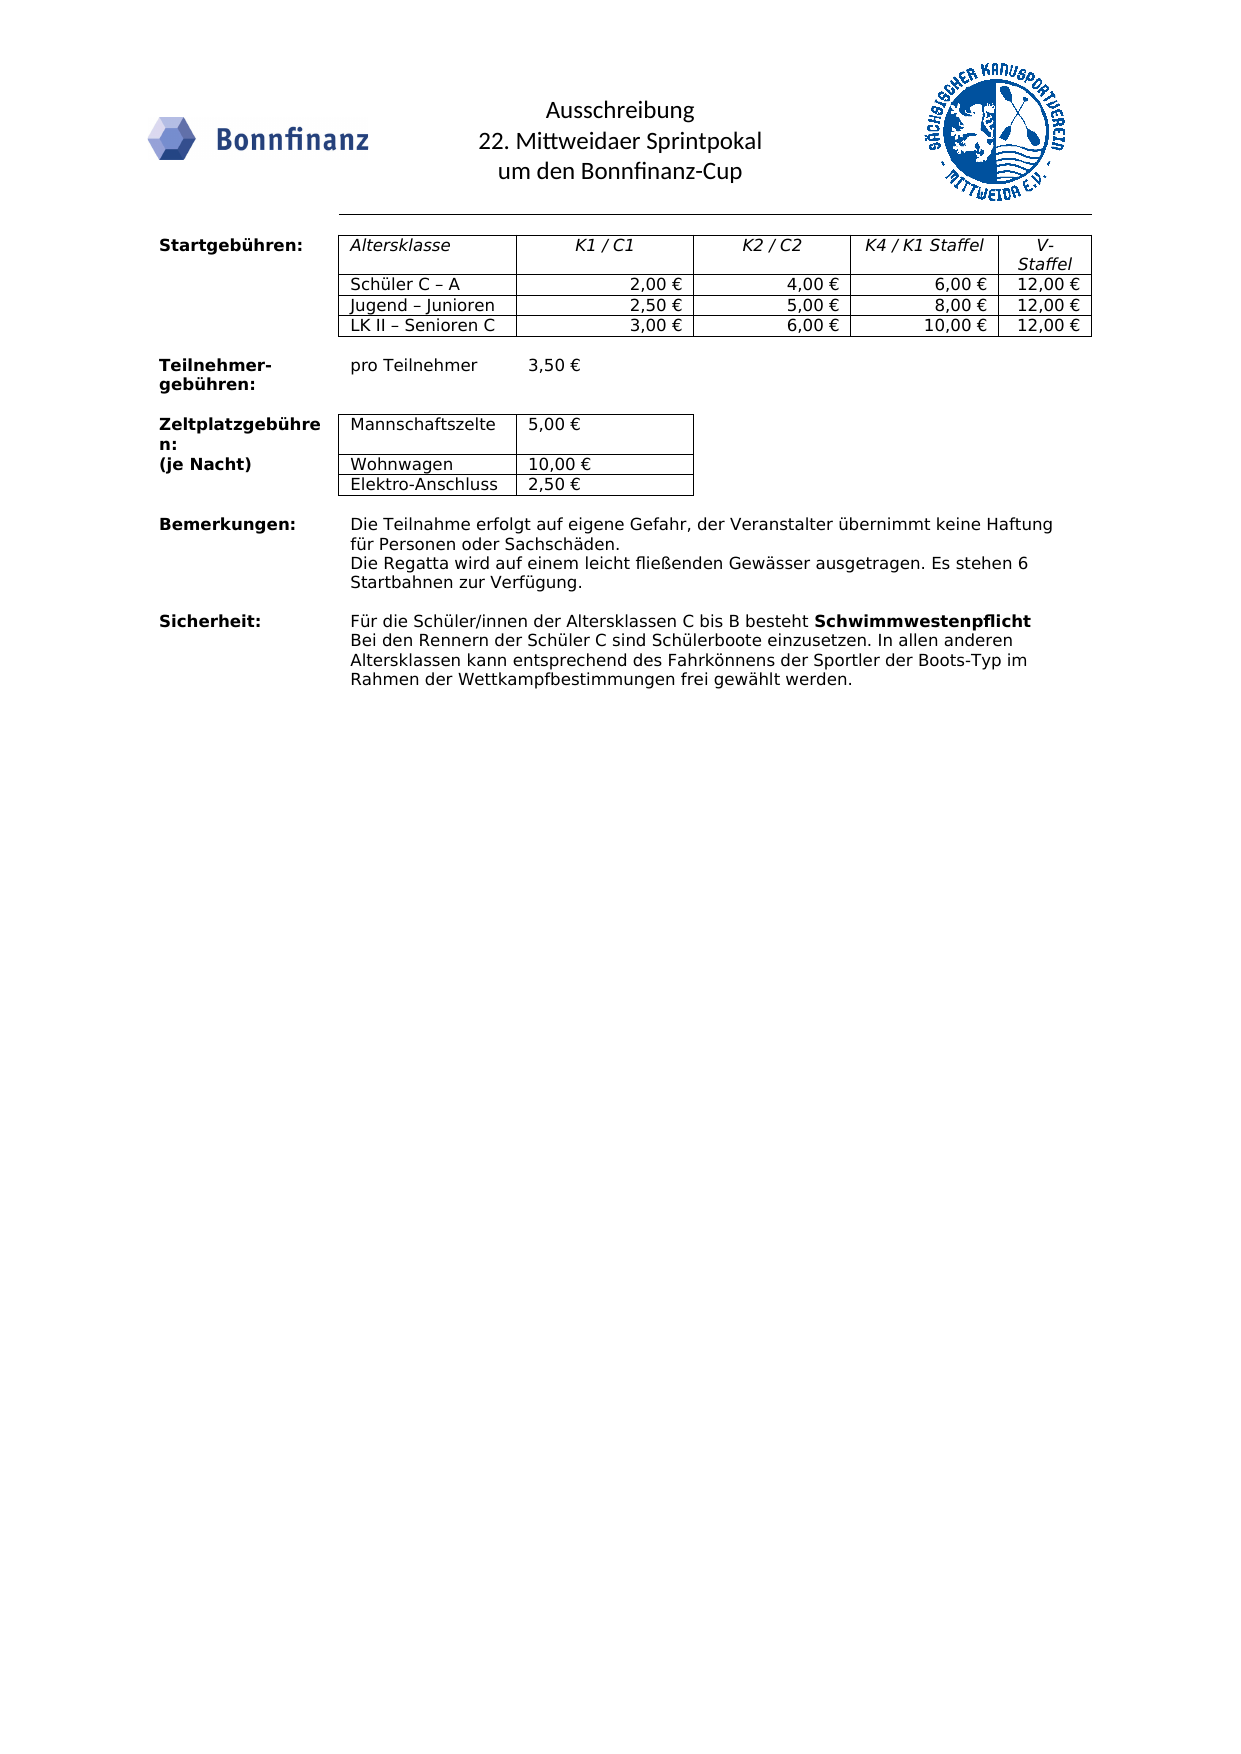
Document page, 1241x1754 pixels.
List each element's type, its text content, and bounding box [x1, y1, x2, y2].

table_cell [339, 337, 517, 356]
table_cell [907, 356, 998, 395]
table_cell 12,00 € [999, 296, 1091, 315]
table_cell [339, 395, 517, 414]
table_cell [999, 454, 1092, 474]
table_cell LK II – Senioren C [339, 316, 516, 336]
table_cell Für die Schüler/innen der Altersklassen C bis B besteht Schwimmwestenpflicht Bei den Rennern der Schüler C sind Schülerboote einzusetzen. In allen anderen Altersklassen kann entsprechend des Fahrkönnens der Sportler der Boots-Typ im Rahmen der Wettkampfbestimmungen frei gewählt werden. [339, 612, 1092, 689]
table_cell 4,00 € [694, 275, 850, 295]
table_cell (je Nacht) [148, 454, 338, 474]
table_cell [517, 215, 694, 234]
table_cell K2 / C2 [694, 236, 850, 274]
table_cell [575, 395, 694, 414]
table_cell Die Teilnahme erfolgt auf eigene Gefahr, der Veranstalter übernimmt keine Haftung für Personen oder Sachschäden. Die Regatta wird auf einem leicht fließenden Gewässer ausgetragen. Es stehen 6 Startbahnen zur Verfügung. [339, 515, 1092, 593]
picture [920, 57, 1071, 206]
table_cell 6,00 € [694, 316, 850, 336]
table_cell [999, 414, 1092, 454]
table_cell Zeltplatzgebühren: [148, 414, 338, 454]
table_cell [517, 395, 575, 414]
table_cell K4 / K1 Staffel [851, 236, 998, 274]
table_cell [851, 356, 907, 395]
table_cell [999, 395, 1092, 414]
table_cell Schüler C – A [339, 275, 516, 295]
table_cell [694, 356, 752, 395]
table_cell [148, 274, 338, 295]
table_cell Mannschaftszelte [339, 415, 516, 454]
table_cell [999, 337, 1092, 356]
table_cell [694, 474, 851, 495]
table_cell [694, 495, 851, 515]
table_cell [148, 315, 338, 336]
table_cell 8,00 € [851, 296, 998, 315]
table_cell 3,50 € [517, 356, 694, 395]
table_cell Jugend – Junioren [339, 296, 516, 315]
table_cell 10,00 € [851, 316, 998, 336]
table_cell 2,00 € [517, 275, 693, 295]
table_cell [851, 337, 907, 356]
table_cell [752, 395, 851, 414]
table_cell [851, 495, 998, 515]
table_cell 2,50 € [517, 475, 693, 495]
table_cell 12,00 € [999, 316, 1091, 336]
table_cell [339, 593, 1092, 612]
table_cell [694, 215, 851, 234]
table_cell [851, 414, 998, 454]
table_cell Startgebühren: [148, 235, 338, 274]
table_cell [148, 593, 339, 612]
table_cell [694, 395, 752, 414]
table_cell [851, 454, 998, 474]
table_cell K1 / C1 [517, 236, 693, 274]
table_cell Bemerkungen: [148, 515, 339, 593]
table_cell [694, 337, 752, 356]
table_cell [148, 395, 339, 414]
picture [147, 117, 369, 160]
table_cell [148, 474, 338, 495]
table_cell Altersklasse [339, 236, 516, 274]
table_cell 6,00 € [851, 275, 998, 295]
table_cell pro Teilnehmer [339, 356, 517, 395]
table_cell [694, 454, 851, 474]
table_cell 5,00 € [517, 415, 693, 454]
table_cell 5,00 € [694, 296, 850, 315]
table_cell [148, 495, 339, 515]
table_cell 3,00 € [517, 316, 693, 336]
table_cell [575, 337, 694, 356]
table_cell [339, 215, 517, 234]
table_cell [517, 337, 575, 356]
table_cell [907, 395, 998, 414]
table_cell [907, 337, 998, 356]
table_cell Sicherheit: [148, 612, 339, 689]
table_cell [851, 395, 907, 414]
table_cell Elektro-Anschluss [339, 475, 516, 495]
table_cell [148, 336, 339, 356]
table_cell V-Staffel [999, 236, 1091, 274]
table_cell [148, 295, 338, 315]
table_cell [851, 474, 998, 495]
table_cell 2,50 € [517, 296, 693, 315]
table_cell [851, 215, 998, 234]
table_cell 10,00 € [517, 455, 693, 474]
table_cell [752, 356, 851, 395]
table_cell [752, 337, 851, 356]
table_cell [999, 215, 1092, 234]
table_cell [999, 495, 1092, 515]
table_cell [694, 414, 851, 454]
table_cell [148, 214, 339, 234]
table_cell [999, 474, 1092, 495]
table_cell [999, 356, 1092, 395]
table_cell Wohnwagen [339, 455, 516, 474]
table_cell [339, 496, 517, 515]
table_cell 12,00 € [999, 275, 1091, 295]
table_cell Teilnehmer-gebühren: [148, 356, 339, 395]
table_cell [517, 496, 694, 515]
